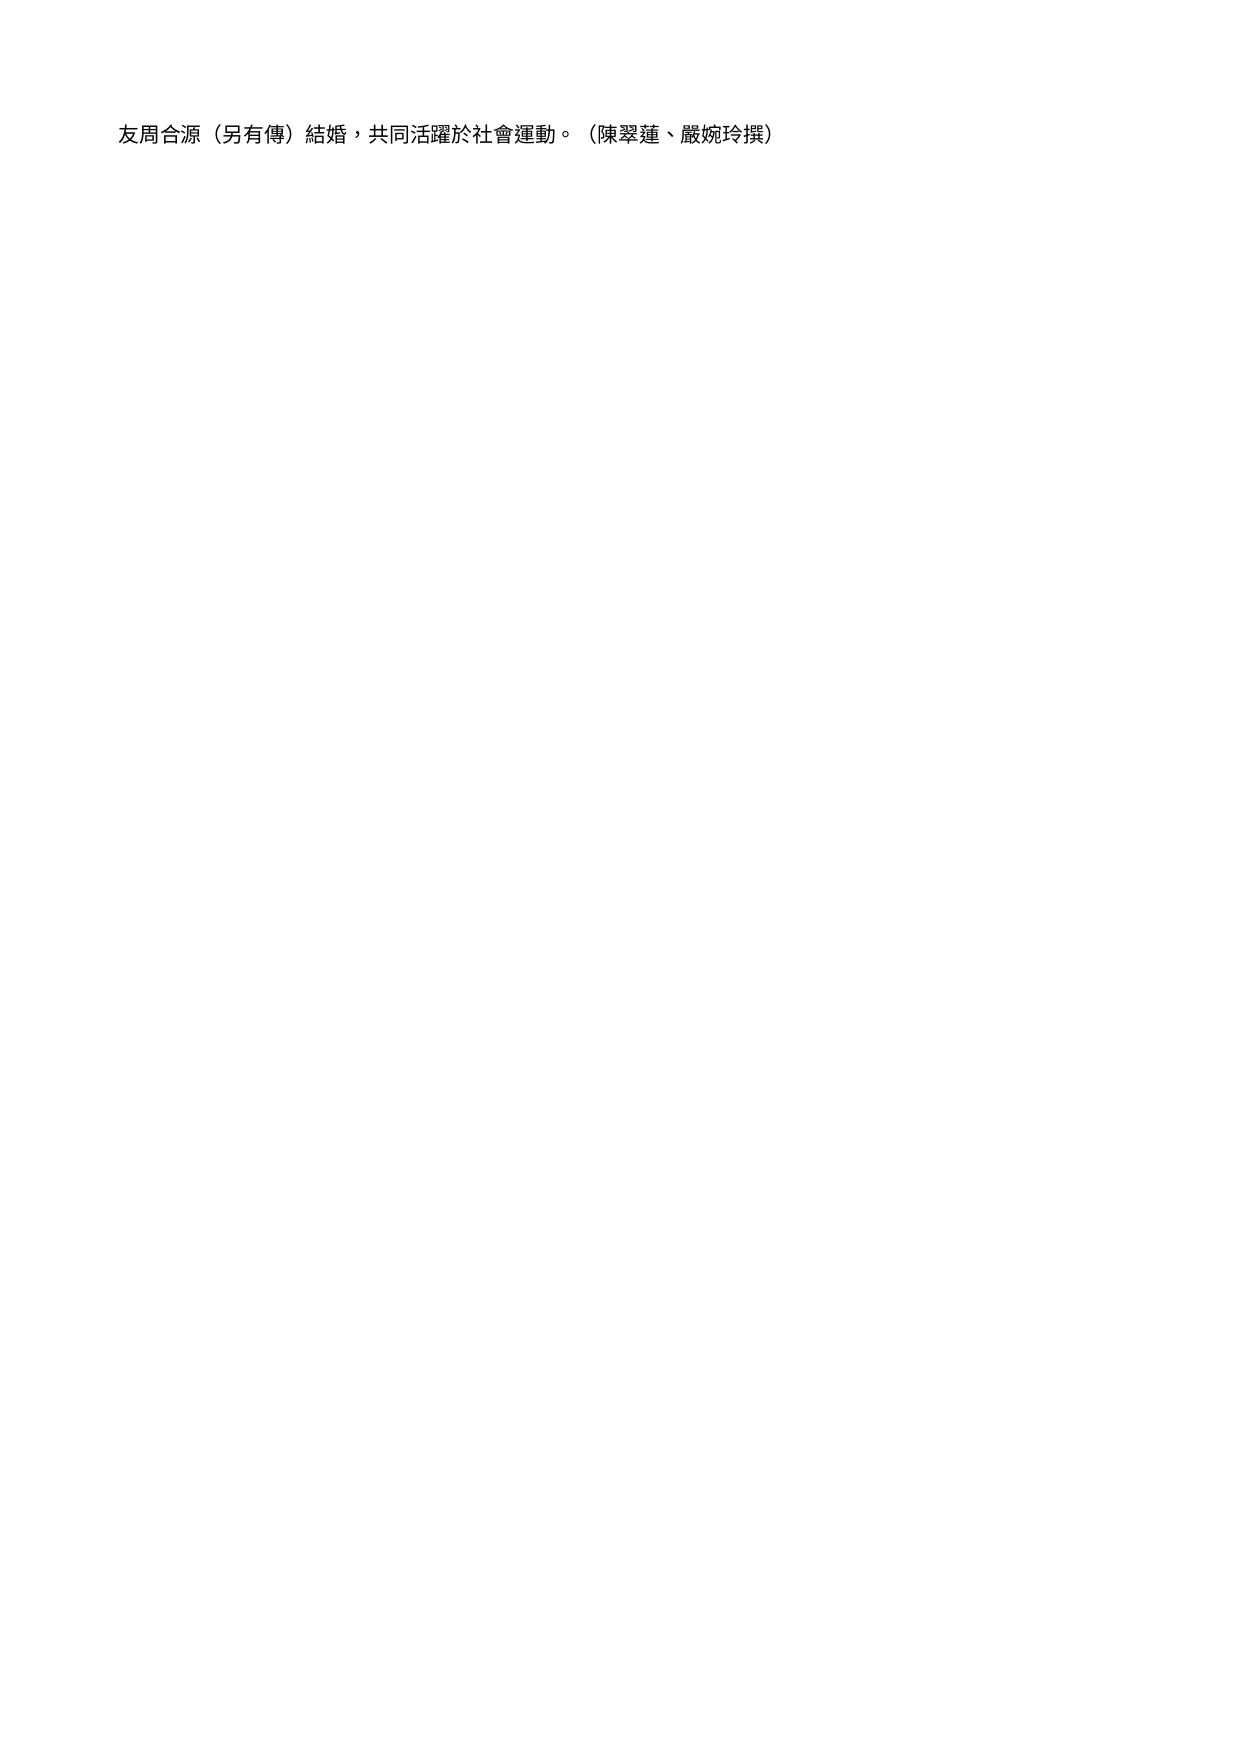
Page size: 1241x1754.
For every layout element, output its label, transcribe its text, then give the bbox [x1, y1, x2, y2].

text 友周合源（另有傳）結婚，共同活躍於社會運動。（陳翠蓮、嚴婉玲撰） [118, 118, 1122, 148]
